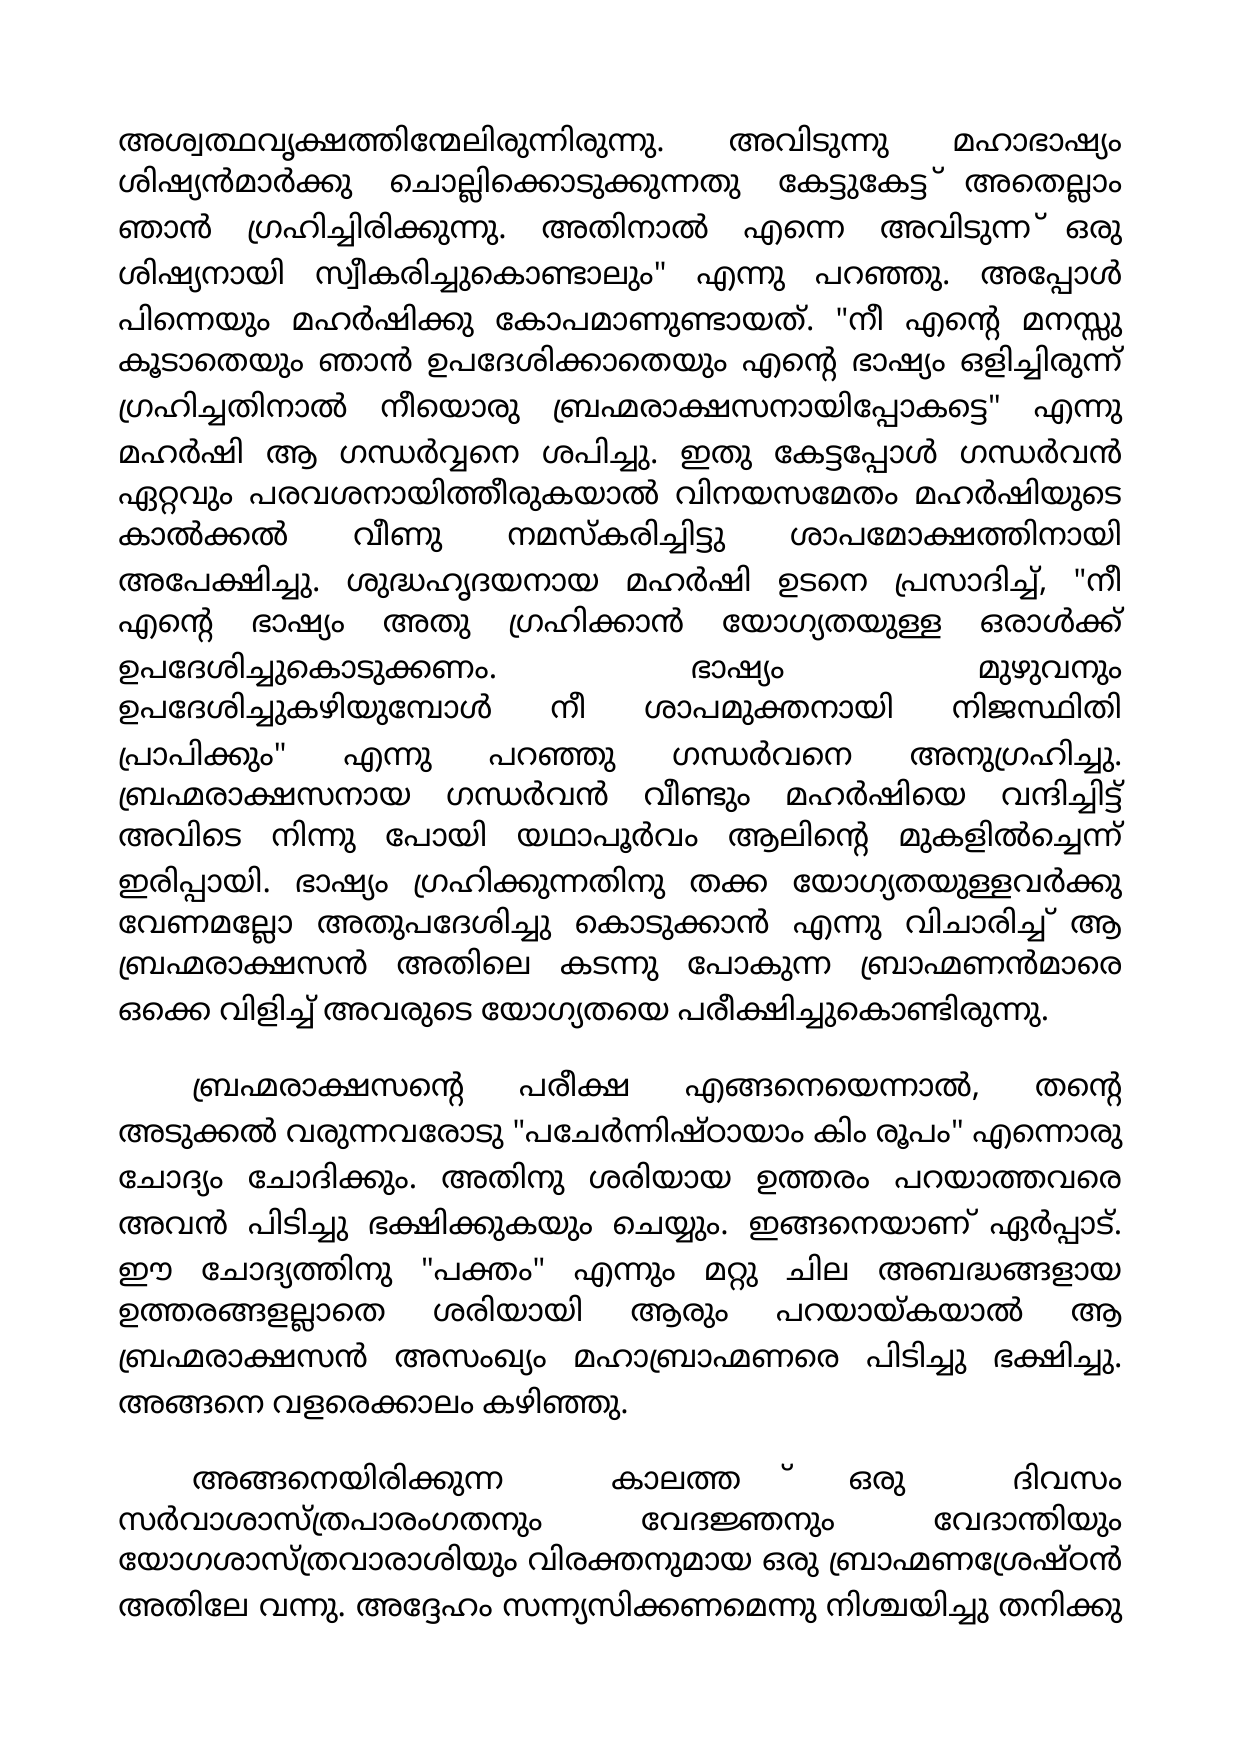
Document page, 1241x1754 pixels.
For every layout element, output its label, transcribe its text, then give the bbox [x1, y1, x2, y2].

text ബ്രഹ്മരാക്ഷസന്റെ പരീക്ഷ എങ്ങനെയെന്നാൽ, തന്റെ അടുക്കൽ വരുന്നവരോടു "പചേർന്നി‌ഷ്ഠായാം കിം രൂപം" എന്നൊരു ചോദ്യം ചോദിക്കും. അതിനു ശരിയായ ഉത്തരം പറയാത്തവരെ അവൻ പിടിച്ചു ഭക്ഷിക്കുകയും ചെയ്യും. ഇങ്ങനെയാണ് ഏർപ്പാട്. ഈ ചോദ്യത്തിനു "പക്തം" എന്നും മറ്റു ചില അബദ്ധങ്ങളായ ഉത്തരങ്ങളല്ലാതെ ശരിയായി ആരും പറയായ്കയാൽ ആ ബ്രഹ്മരാക്ഷസൻ അസംഖ്യം മഹാബ്രാഹ്മണരെ പിടിച്ചു ഭക്ഷിച്ചു. അങ്ങനെ വളരെക്കാലം കഴിഞ്ഞു. [118, 1062, 1122, 1426]
text അശ്വത്ഥവൃക്ഷത്തിന്മേലിരുന്നിരുന്നു. അവിടുന്നു മഹാഭാ‌ഷ്യം ശി‌ഷ്യൻമാർക്കു ചൊല്ലിക്കൊടുക്കുന്നതു കേട്ടുകേട്ട് അതെല്ലാം ഞാൻ ഗ്രഹിച്ചിരിക്കുന്നു. അതിനാൽ എന്നെ അവിടുന്ന് ഒരു ശി‌ഷ്യനായി സ്വീകരിച്ചുകൊണ്ടാലും" എന്നു പറഞ്ഞു. അപ്പോൾ പിന്നെയും മഹർ‌ഷിക്കു കോപമാണുണ്ടായത്. "നീ എന്റെ മനസ്സു കൂടാതെയും ഞാൻ ഉപദേശിക്കാതെയും എന്റെ ഭാ‌ഷ്യം ഒളിച്ചിരുന്ന് ഗ്രഹിച്ചതിനാൽ നീയൊരു ബ്രഹ്മരാക്ഷസനായിപ്പോകട്ടെ" എന്നു മഹർ‌ഷി ആ ഗന്ധർവ്വനെ ശപിച്ചു. ഇതു കേട്ടപ്പോൾ ഗന്ധർവൻ ഏറ്റവും പരവശനായിത്തീരുകയാൽ വിനയസമേതം മഹർ‌ഷിയുടെ കാൽക്കൽ വീണു നമസ്കരിച്ചിട്ടു ശാപമോക്ഷത്തിനായി അപേക്ഷിച്ചു. ശുദ്ധഹൃദയനായ മഹർ‌ഷി ഉടനെ പ്രസാദിച്ച്, "നീ എന്റെ ഭാ‌ഷ്യം അതു ഗ്രഹിക്കാൻ യോഗ്യതയുള്ള ഒരാൾക്ക് ഉപദേശിച്ചുകൊടുക്കണം. ഭാ‌ഷ്യം മുഴുവനും ഉപദേശിച്ചുകഴിയുമ്പോൾ നീ ശാപമുക്തനായി നിജസ്ഥിതി പ്രാപിക്കും" എന്നു പറഞ്ഞു ഗന്ധർവനെ അനുഗ്രഹിച്ചു. ബ്രഹ്മരാക്ഷസനായ ഗന്ധർവൻ വീണ്ടും മഹർ‌ഷിയെ വന്ദിച്ചിട്ട് അവിടെ നിന്നു പോയി യഥാപൂർവം ആലിന്റെ മുകളിൽച്ചെന്ന് ഇരിപ്പായി. ഭാ‌ഷ്യം ഗ്രഹിക്കുന്നതിനു തക്ക യോഗ്യതയുള്ളവർക്കു വേണമല്ലോ അതുപദേശിച്ചു കൊടുക്കാൻ എന്നു വിചാരിച്ച് ആ ബ്രഹ്മരാക്ഷസൻ അതിലെ കടന്നു പോകുന്ന ബ്രാഹ്മണൻമാരെ ഒക്കെ വിളിച്ച് അവരുടെ യോഗ്യതയെ പരീക്ഷിച്ചുകൊണ്ടിരുന്നു. [118, 118, 1122, 1033]
text അങ്ങനെയിരിക്കുന്ന കാലത്ത് ഒരു ദിവസം സർവാശാസ്ത്രപാരംഗതനും വേദജ്ഞനും വേദാന്തിയും യോഗശാസ്ത്രവാരാശിയും വിരക്തനുമായ ഒരു ബ്രാഹ്മണശ്രേഷ്ഠൻ അതിലേ വന്നു. അദ്ദേഹം സന്ന്യസിക്കണമെന്നു നിശ്ചയിച്ചു തനിക്കു [118, 1456, 1122, 1629]
